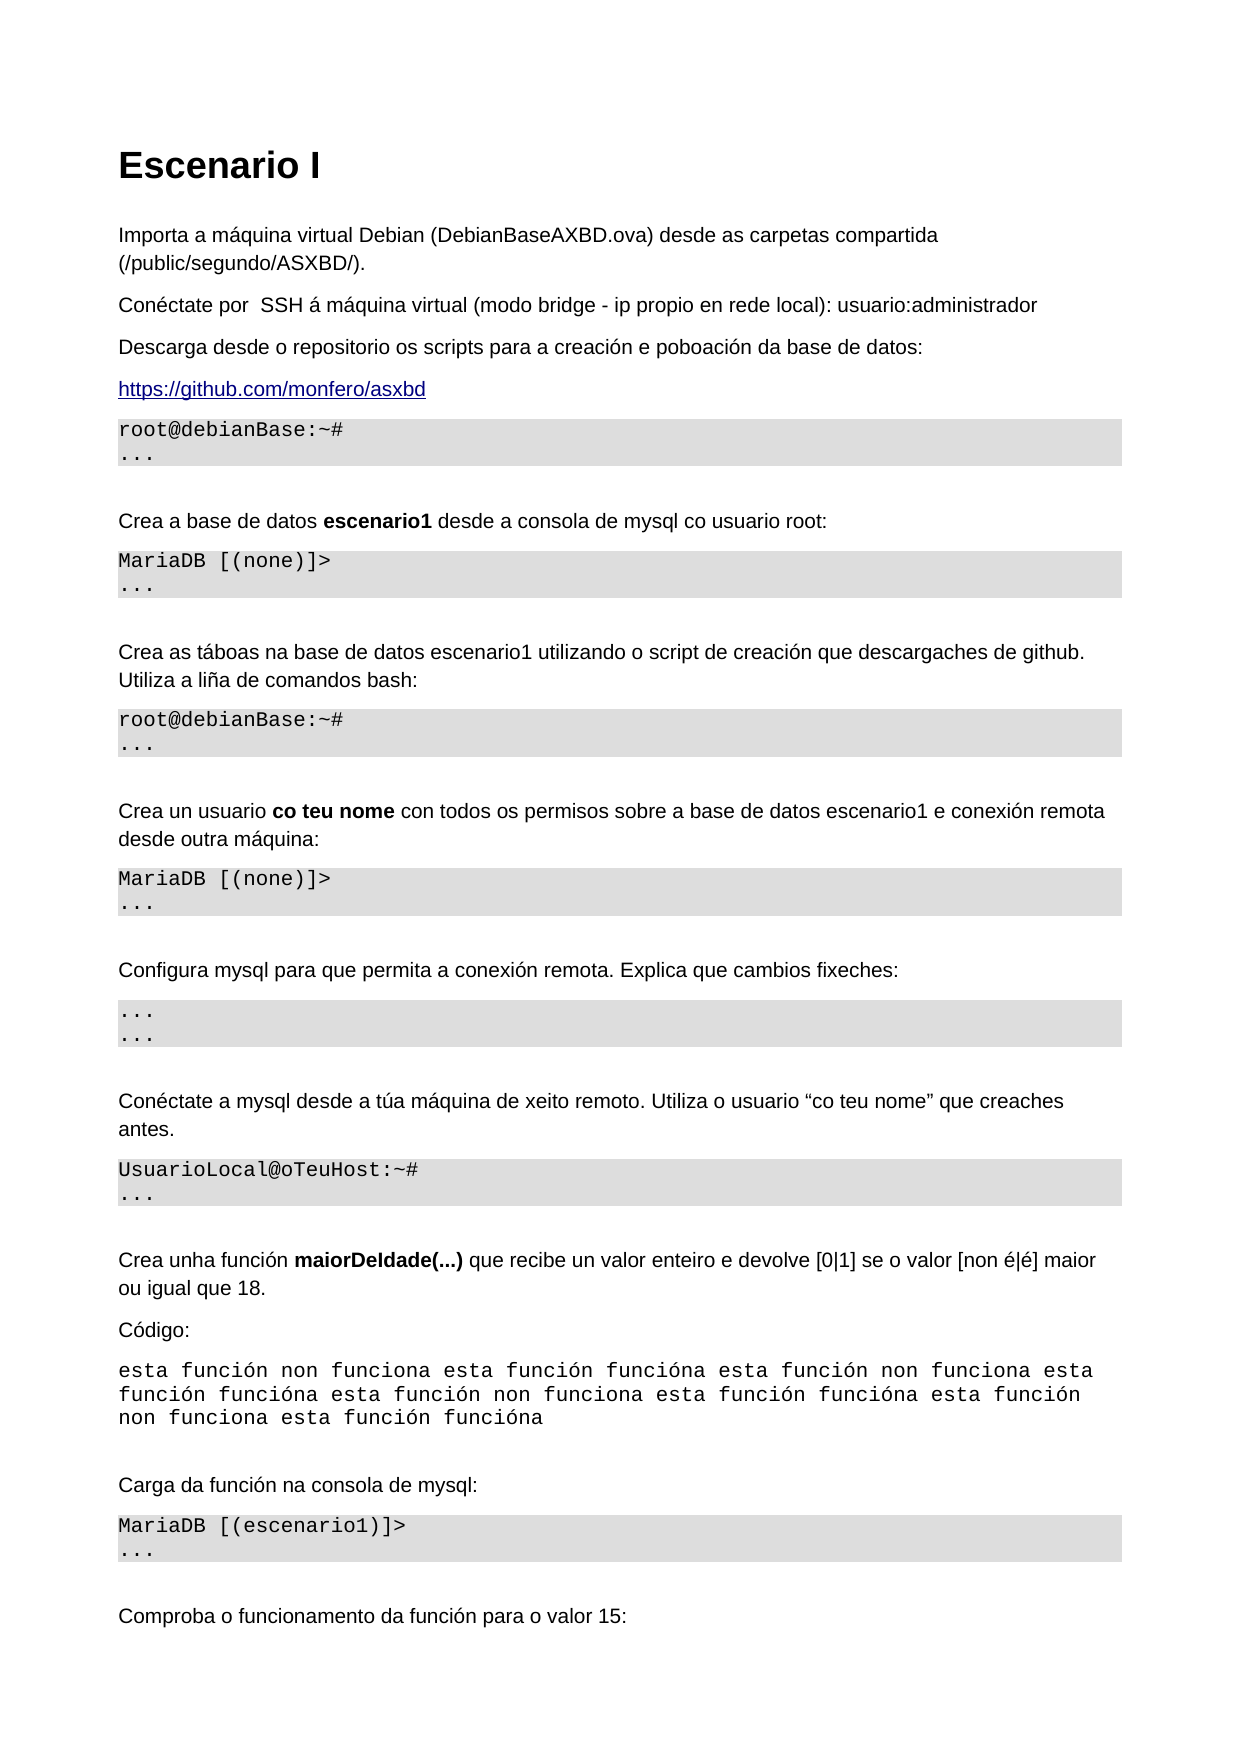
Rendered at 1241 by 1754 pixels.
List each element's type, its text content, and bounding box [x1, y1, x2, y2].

text Crea un usuario co teu nome con todos os permisos sobre a base de datos escenario1 e conexión remota desde outra máquina: [118, 799, 1122, 850]
text MariaDB [(none)]> [118, 868, 1122, 892]
text root@debianBase:~# [118, 709, 1122, 733]
text ... [118, 574, 1122, 598]
text ... [118, 892, 1122, 916]
text ... [118, 1182, 1122, 1206]
text Conéctate por SSH á máquina virtual (modo bridge - ip propio en rede local): usuario:administrador [118, 293, 1122, 317]
text Comproba o funcionamento da función para o valor 15: [118, 1604, 1122, 1628]
text Código: [118, 1318, 1122, 1342]
text https://github.com/monfero/asxbd [118, 377, 1122, 401]
text Crea as táboas na base de datos escenario1 utilizando o script de creación que descargaches de github. Utiliza a liña de comandos bash: [118, 640, 1122, 691]
text Configura mysql para que permita a conexión remota. Explica que cambios fixeches: [118, 958, 1122, 982]
text Crea a base de datos escenario1 desde a consola de mysql co usuario root: [118, 508, 1122, 532]
text MariaDB [(escenario1)]> [118, 1515, 1122, 1539]
text Importa a máquina virtual Debian (DebianBaseAXBD.ova) desde as carpetas compartida (/public/segundo/ASXBD/). [118, 223, 1122, 275]
text ... [118, 443, 1122, 466]
text UsuarioLocal@oTeuHost:~# [118, 1159, 1122, 1182]
text MariaDB [(none)]> [118, 551, 1122, 574]
text Crea unha función maiorDeIdade(...) que recibe un valor enteiro e devolve [0|1] se o valor [non é|é] maior ou igual que 18. [118, 1248, 1122, 1300]
text Carga da función na consola de mysql: [118, 1473, 1122, 1497]
text ... [118, 1539, 1122, 1562]
subtitle Escenario I [118, 143, 1122, 187]
text ... [118, 733, 1122, 757]
text root@debianBase:~# [118, 419, 1122, 443]
text Conéctate a mysql desde a túa máquina de xeito remoto. Utiliza o usuario “co teu nome” que creaches antes. [118, 1089, 1122, 1141]
text Descarga desde o repositorio os scripts para a creación e poboación da base de datos: [118, 335, 1122, 359]
text ... [118, 1000, 1122, 1023]
text esta función non funciona esta función funcióna esta función non funciona esta función funcióna esta función non funciona esta función funcióna esta función non funciona esta función funcióna [118, 1360, 1122, 1431]
text ... [118, 1023, 1122, 1047]
